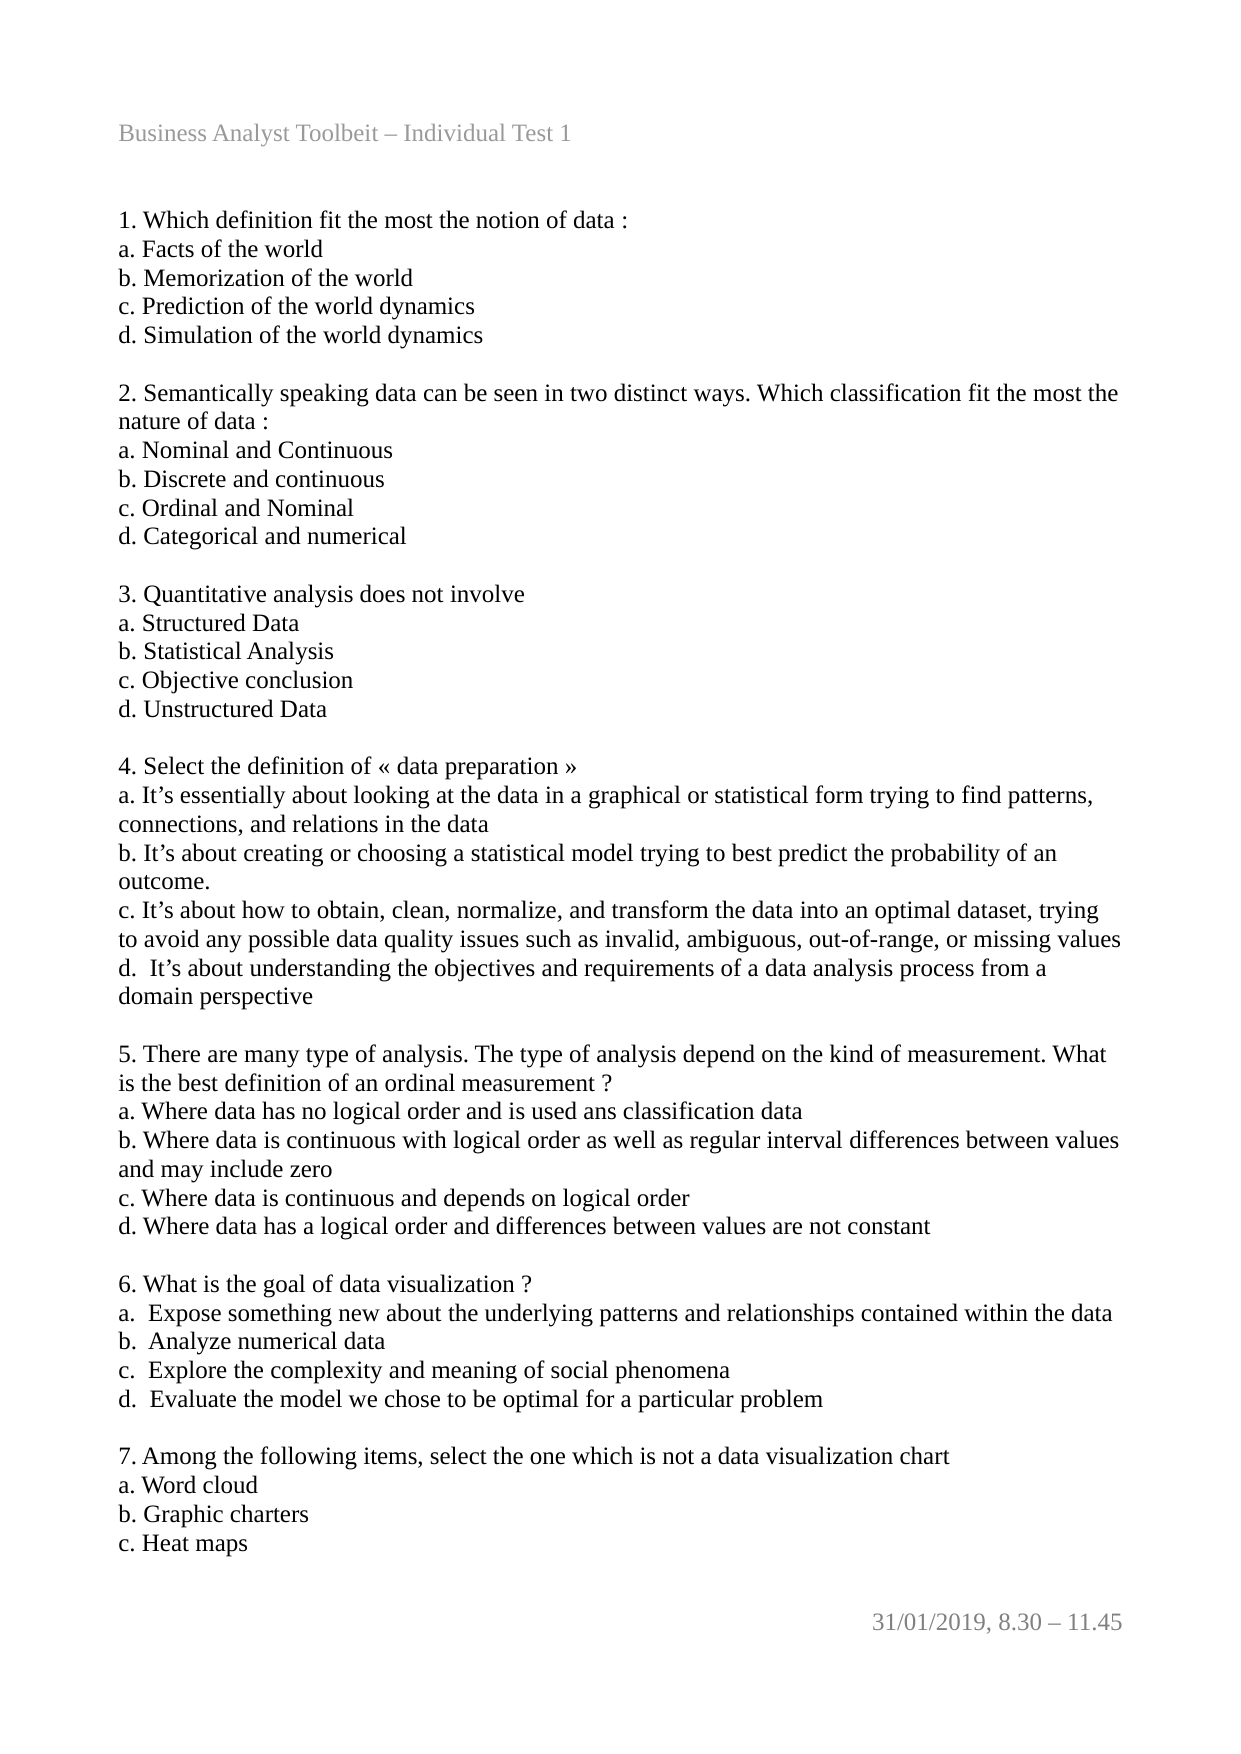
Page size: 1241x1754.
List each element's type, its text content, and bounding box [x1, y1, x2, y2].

text b. Graphic charters [118, 1499, 1122, 1528]
text b. Statistical Analysis [118, 636, 1122, 665]
text c. Prediction of the world dynamics [118, 291, 1122, 320]
text a. Structured Data [118, 608, 1122, 636]
text c. Where data is continuous and depends on logical order [118, 1183, 1122, 1211]
text c. Heat maps [118, 1528, 1122, 1556]
text a. Facts of the world [118, 234, 1122, 263]
text 3. Quantitative analysis does not involve [118, 579, 1122, 608]
text c. Explore the complexity and meaning of social phenomena [118, 1355, 1122, 1384]
text b. Discrete and continuous [118, 464, 1122, 493]
text a. Where data has no logical order and is used ans classification data [118, 1096, 1122, 1125]
text 5. There are many type of analysis. The type of analysis depend on the kind of measurement. What is the best definition of an ordinal measurement ? [118, 1039, 1122, 1096]
text d. Categorical and numerical [118, 521, 1122, 550]
text d. Where data has a logical order and differences between values are not constant [118, 1211, 1122, 1240]
text c. Ordinal and Nominal [118, 493, 1122, 521]
text a. It’s essentially about looking at the data in a graphical or statistical form trying to find patterns, connections, and relations in the data [118, 780, 1122, 838]
text 6. What is the goal of data visualization ? [118, 1269, 1122, 1298]
text a. Nominal and Continuous [118, 435, 1122, 464]
text a. Word cloud [118, 1470, 1122, 1499]
text d. Simulation of the world dynamics [118, 320, 1122, 349]
text c. Objective conclusion [118, 665, 1122, 694]
text b. Analyze numerical data [118, 1326, 1122, 1355]
text b. Where data is continuous with logical order as well as regular interval differences between values and may include zero [118, 1125, 1122, 1183]
text 1. Which definition fit the most the notion of data : [118, 205, 1122, 234]
text a. Expose something new about the underlying patterns and relationships contained within the data [118, 1298, 1122, 1326]
text 2. Semantically speaking data can be seen in two distinct ways. Which classification fit the most the nature of data : [118, 378, 1122, 435]
text d. Evaluate the model we chose to be optimal for a particular problem [118, 1384, 1122, 1413]
text d. Unstructured Data [118, 694, 1122, 723]
text 4. Select the definition of « data preparation » [118, 751, 1122, 780]
text 7. Among the following items, select the one which is not a data visualization chart [118, 1441, 1122, 1470]
text b. It’s about creating or choosing a statistical model trying to best predict the probability of an outcome. [118, 838, 1122, 895]
text b. Memorization of the world [118, 263, 1122, 291]
text d. It’s about understanding the objectives and requirements of a data analysis process from a domain perspective [118, 953, 1122, 1010]
text c. It’s about how to obtain, clean, normalize, and transform the data into an optimal dataset, trying to avoid any possible data quality issues such as invalid, ambiguous, out-of-range, or missing values [118, 895, 1122, 953]
